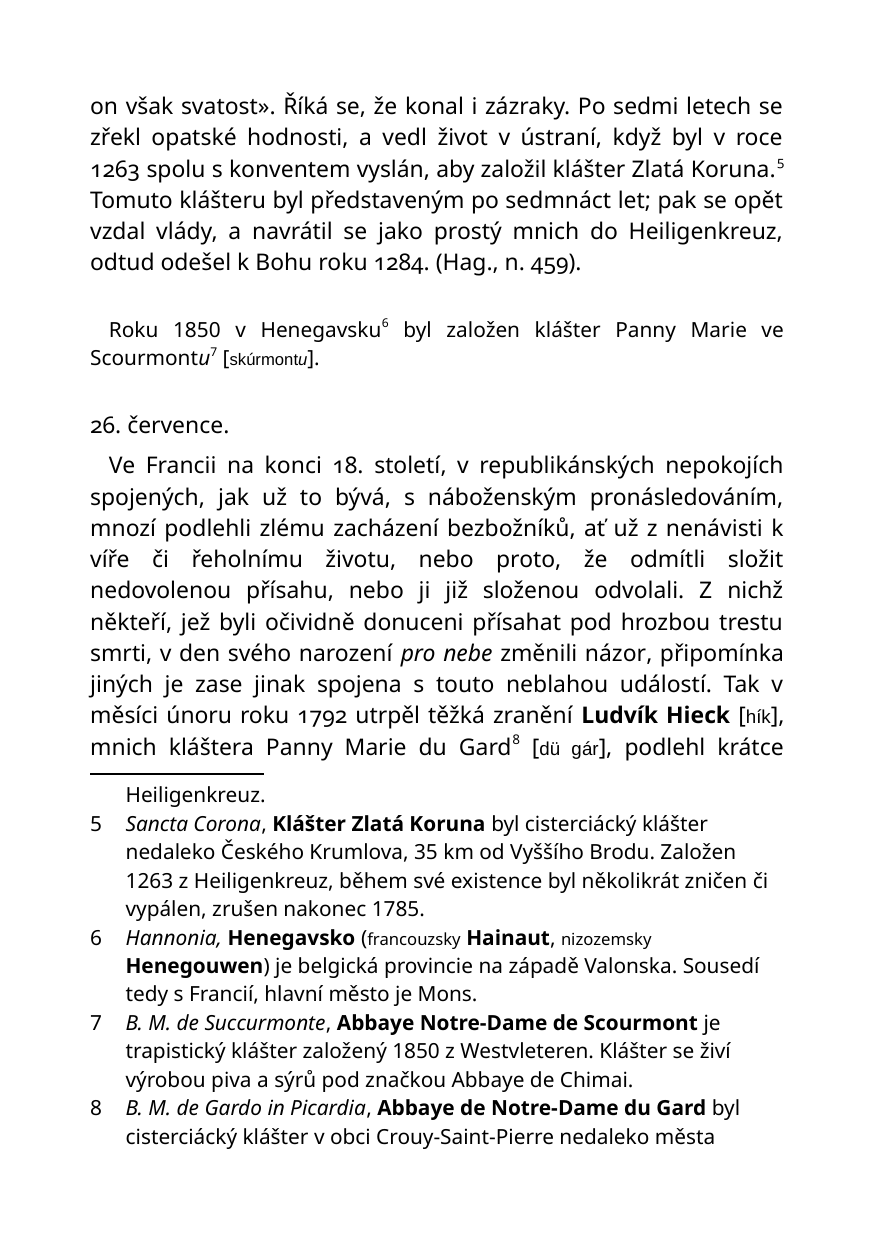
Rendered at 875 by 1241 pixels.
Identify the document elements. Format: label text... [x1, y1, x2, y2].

text Hannonia, Henegavsko (francouzsky Hainaut, nizozemsky Henegouwen) je belgická provincie na západě Valonska. Sousedí tedy s Francií, hlavní město je Mons. [90, 923, 784, 1008]
text B. M. de Gardo in Picardia, Abbaye de Notre-Dame du Gard byl cisterciácký klášter v obci Crouy-Saint-Pierre nedaleko města [90, 1093, 784, 1150]
text Sancta Corona, Klášter Zlatá Koruna byl cisterciácký klášter nedaleko Českého Krumlova, 35 km od Vyššího Brodu. Založen 1263 z Heiligenkreuz, během své existence byl několikrát zničen či vypálen, zrušen nakonec 1785. [90, 809, 784, 923]
text on však svatost». Říká se, že konal i zázraky. Po sedmi letech se zřekl opatské hodnosti, a vedl život v ústraní, když byl v roce 1263 spolu s konventem vyslán, aby založil klášter Zlatá Koruna. Tomuto klášteru byl představeným po sedmnáct let; pak se opět vzdal vlády, a navrátil se jako prostý mnich do Heiligenkreuz, odtud odešel k Bohu roku 1284. (Hag., n. 459). [90, 90, 784, 277]
text Heiligenkreuz. [90, 781, 784, 809]
text Roku 1850 v Henegavsku byl založen klášter Panny Marie ve Scourmontu [skúrmontu]. [90, 315, 784, 372]
text B. M. de Succurmonte, Abbaye Notre-Dame de Scourmont je trapistický klášter založený 1850 z Westvleteren. Klášter se živí výrobou piva a sýrů pod značkou Abbaye de Chimai. [90, 1008, 784, 1093]
text Ve Francii na konci 18. století, v republikánských nepokojích spojených, jak už to bývá, s náboženským pronásledováním, mnozí podlehli zlému zacházení bezbožníků, ať už z nenávisti k víře či řeholnímu životu, nebo proto, že odmítli složit nedovolenou přísahu, nebo ji již složenou odvolali. Z nichž někteří, jež byli očividně donuceni přísahat pod hrozbou trestu smrti, v den svého narození pro nebe změnili názor, připomínka jiných je zase jinak spojena s touto neblahou událostí. Tak v měsíci únoru roku 1792 utrpěl těžká zranění Ludvík Hieck [hík], mnich kláštera Panny Marie du Gard [dü gár], podlehl krátce [90, 449, 784, 762]
text 26. července. [90, 409, 784, 440]
